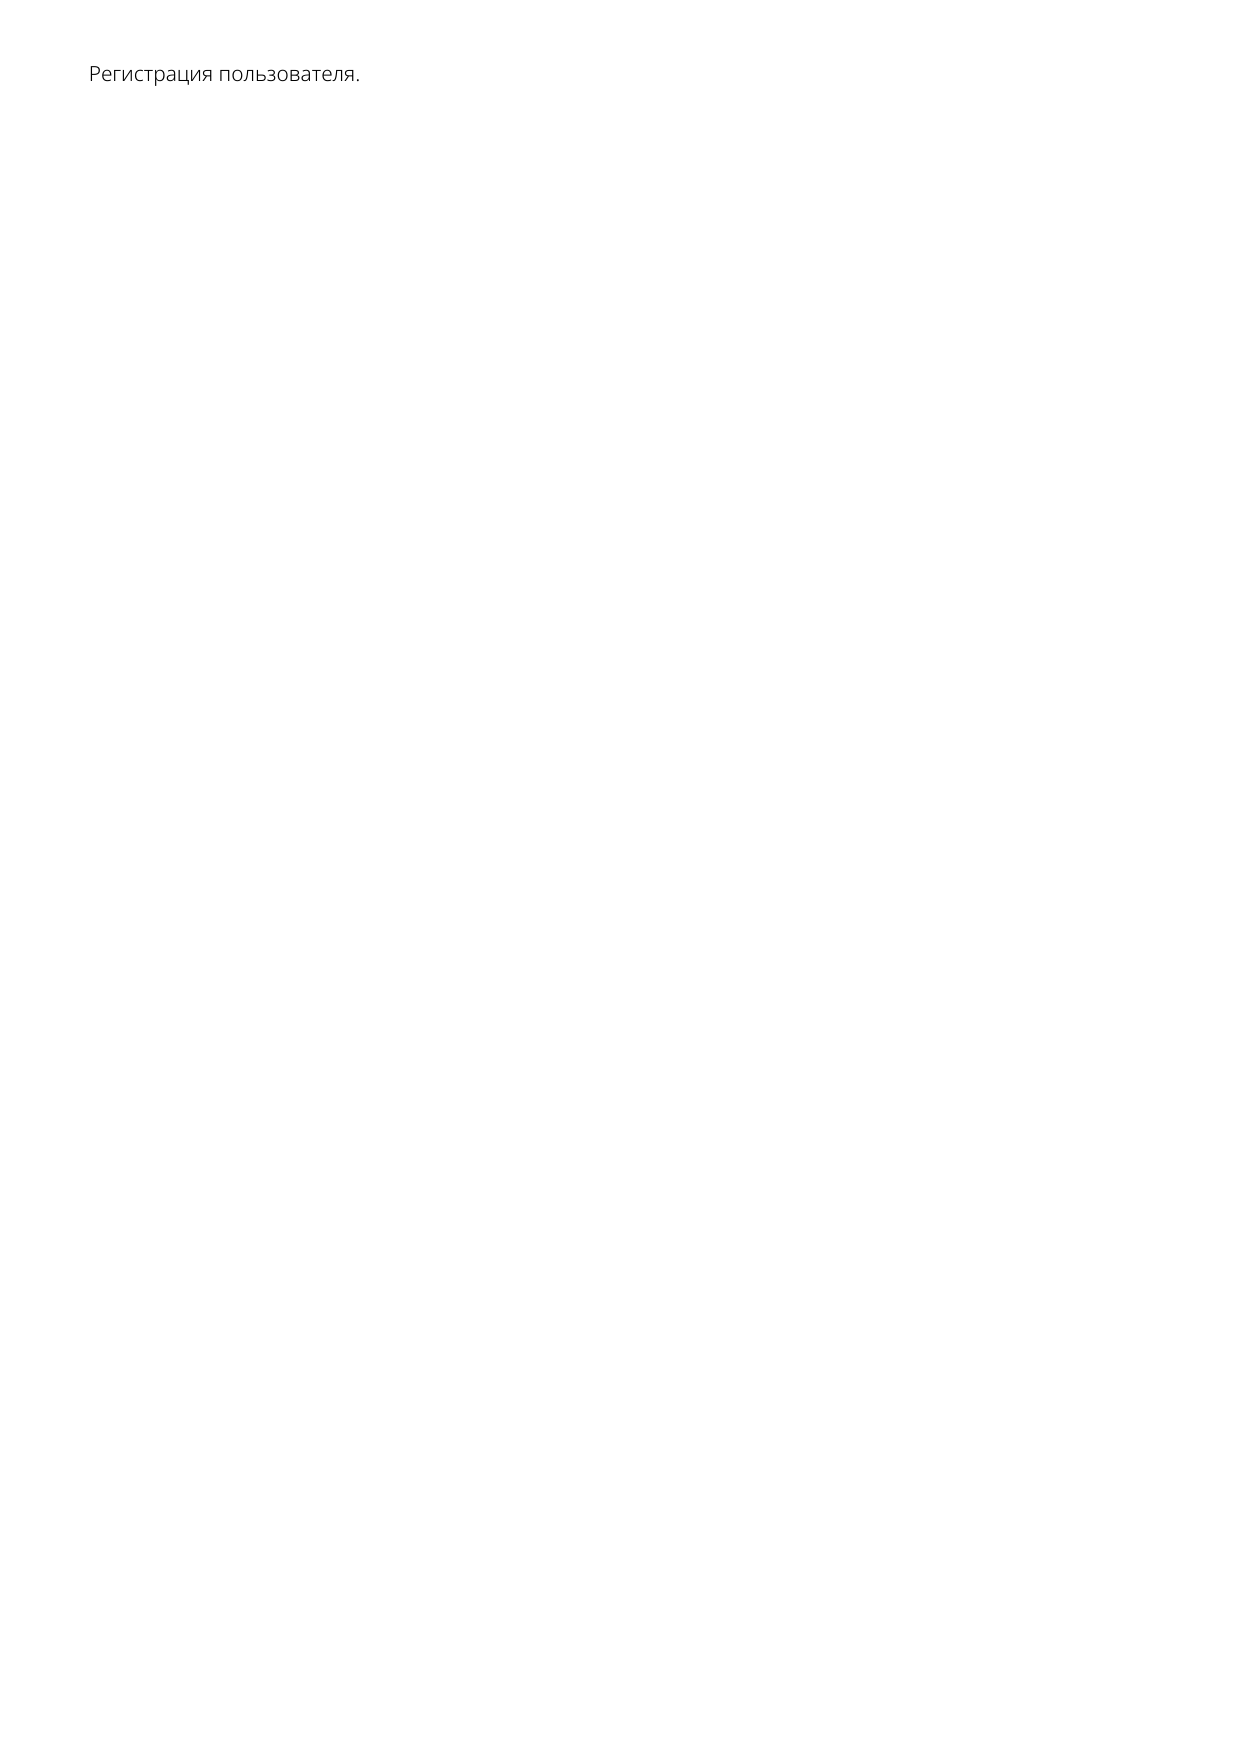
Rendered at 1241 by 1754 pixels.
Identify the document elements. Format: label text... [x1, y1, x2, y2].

text Регистрация пользователя. [59, 59, 1181, 87]
